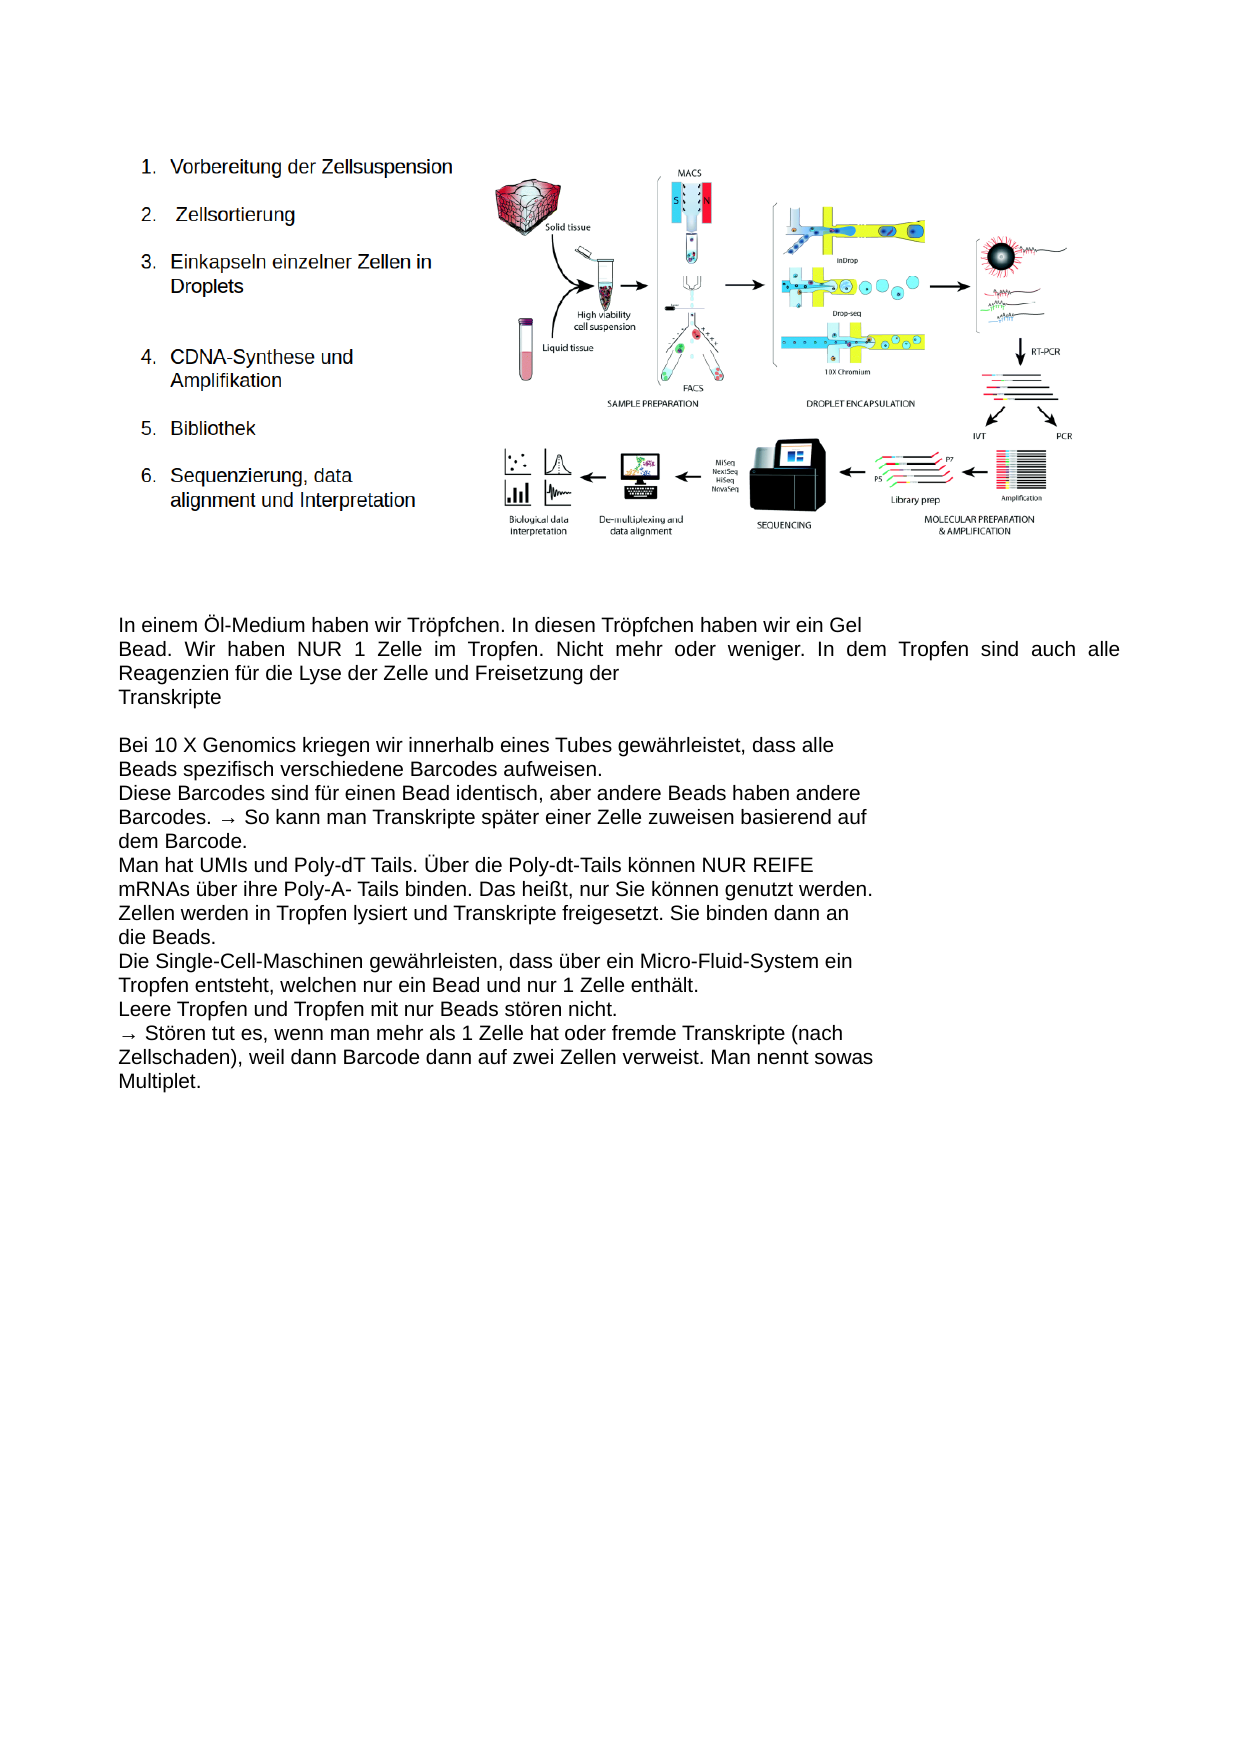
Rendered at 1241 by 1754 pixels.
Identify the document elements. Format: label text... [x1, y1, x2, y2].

text Barcodes. → So kann man Transkripte später einer Zelle zuweisen basierend auf [118, 805, 1122, 829]
text Transkripte [118, 685, 1122, 709]
text Bead. Wir haben NUR 1 Zelle im Tropfen. Nicht mehr oder weniger. In dem Tropfen sind auch alle Reagenzien für die Lyse der Zelle und Freisetzung der [118, 637, 1122, 685]
text Multiplet. [118, 1068, 1122, 1092]
text dem Barcode. [118, 829, 1122, 853]
text Bei 10 X Genomics kriegen wir innerhalb eines Tubes gewährleistet, dass alle [118, 733, 1122, 757]
text In einem Öl-Medium haben wir Tröpfchen. In diesen Tröpfchen haben wir ein Gel [118, 613, 1122, 637]
text mRNAs über ihre Poly-A- Tails binden. Das heißt, nur Sie können genutzt werden. [118, 877, 1122, 901]
text Diese Barcodes sind für einen Bead identisch, aber andere Beads haben andere [118, 781, 1122, 805]
text Tropfen entsteht, welchen nur ein Bead und nur 1 Zelle enthält. [118, 973, 1122, 997]
text Zellschaden), weil dann Barcode dann auf zwei Zellen verweist. Man nennt sowas [118, 1044, 1122, 1068]
text die Beads. [118, 925, 1122, 949]
picture [118, 136, 1123, 566]
text Die Single-Cell-Maschinen gewährleisten, dass über ein Micro-Fluid-System ein [118, 949, 1122, 973]
text Man hat UMIs und Poly-dT Tails. Über die Poly-dt-Tails können NUR REIFE [118, 853, 1122, 877]
text Zellen werden in Tropfen lysiert und Transkripte freigesetzt. Sie binden dann an [118, 901, 1122, 925]
text Beads spezifisch verschiedene Barcodes aufweisen. [118, 757, 1122, 781]
text → Stören tut es, wenn man mehr als 1 Zelle hat oder fremde Transkripte (nach [118, 1021, 1122, 1044]
text Leere Tropfen und Tropfen mit nur Beads stören nicht. [118, 997, 1122, 1021]
